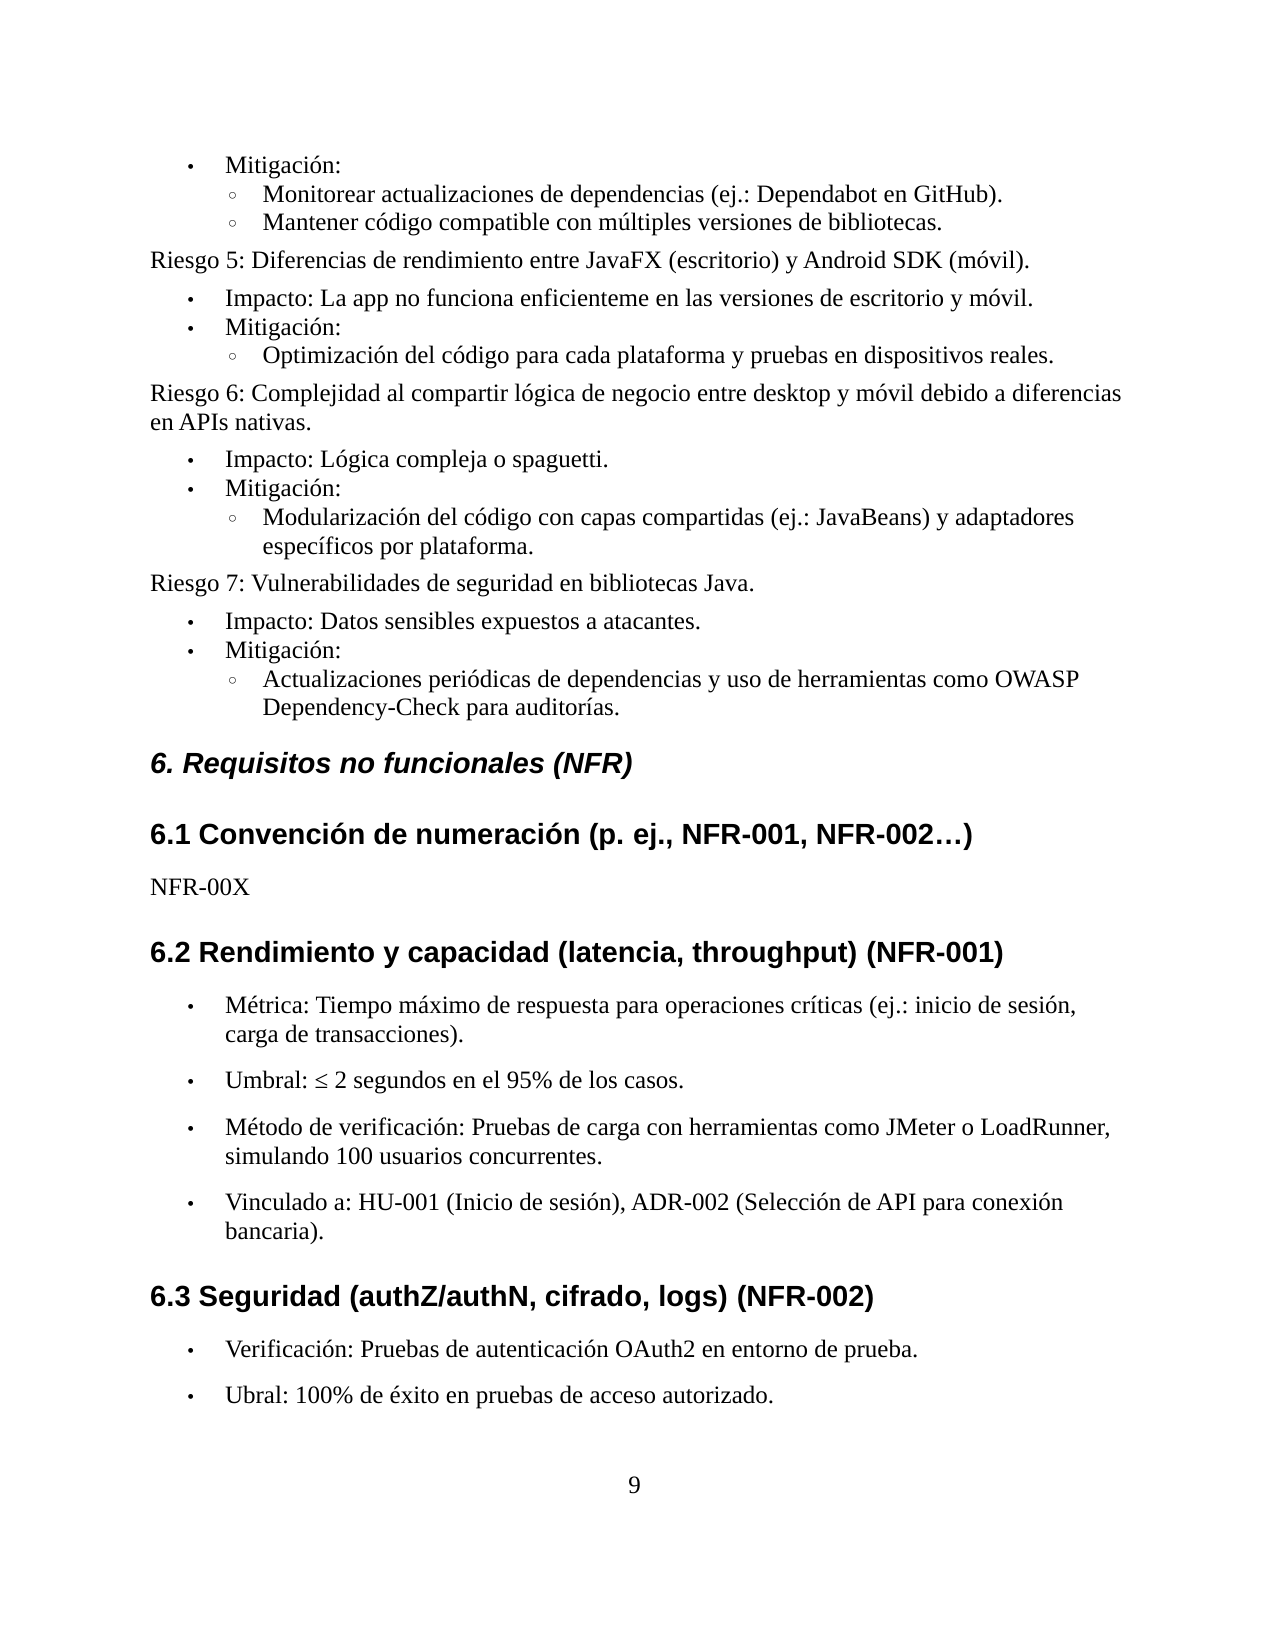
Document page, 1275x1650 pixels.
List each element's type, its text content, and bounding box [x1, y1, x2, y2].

subtitle 6.1 Convención de numeración (p. ej., NFR-001, NFR-002…)​ [150, 817, 1125, 851]
list Impacto: Datos sensibles expuestos a atacantes. [187, 606, 1125, 635]
list Umbral: ≤ 2 segundos en el 95% de los casos. [187, 1065, 1125, 1094]
list Impacto: La app no funciona enficienteme en las versiones de escritorio y móvil. [187, 283, 1125, 312]
text Riesgo 6: Complejidad al compartir lógica de negocio entre desktop y móvil debido a diferencias en APIs nativas. [150, 378, 1125, 436]
text Riesgo 7: Vulnerabilidades de seguridad en bibliotecas Java. [150, 568, 1125, 597]
list Optimización del código para cada plataforma y pruebas en dispositivos reales. [225, 340, 1125, 369]
text Riesgo 5: Diferencias de rendimiento entre JavaFX (escritorio) y Android SDK (móvil). [150, 245, 1125, 274]
list Actualizaciones periódicas de dependencias y uso de herramientas como OWASP Dependency-Check para auditorías. [225, 664, 1125, 721]
list Métrica: Tiempo máximo de respuesta para operaciones críticas (ej.: inicio de sesión, carga de transacciones). [187, 990, 1125, 1047]
list Mitigación: [187, 473, 1125, 502]
list Impacto: Lógica compleja o spaguetti. [187, 444, 1125, 473]
list Mitigación: [187, 312, 1125, 340]
list Modularización del código con capas compartidas (ej.: JavaBeans) y adaptadores específicos por plataforma. [225, 502, 1125, 559]
list Vinculado a: HU-001 (Inicio de sesión), ADR-002 (Selección de API para conexión bancaria). [187, 1187, 1125, 1245]
list Verificación: Pruebas de autenticación OAuth2 en entorno de prueba. [187, 1334, 1125, 1363]
subtitle 6.3 Seguridad (authZ/authN, cifrado, logs)​ (NFR-002) [150, 1279, 1125, 1312]
text NFR-00X [150, 872, 1125, 901]
list Monitorear actualizaciones de dependencias (ej.: Dependabot en GitHub). [225, 179, 1125, 207]
list Mitigación: [187, 150, 1125, 179]
subtitle 6.​ Requisitos no funcionales (NFR)​ [150, 746, 1125, 780]
list Método de verificación: Pruebas de carga con herramientas como JMeter o LoadRunner, simulando 100 usuarios concurrentes. [187, 1112, 1125, 1169]
list Mantener código compatible con múltiples versiones de bibliotecas. [225, 207, 1125, 236]
subtitle 6.2 Rendimiento y capacidad (latencia, throughput)​ (NFR-001) [150, 935, 1125, 968]
list Mitigación: [187, 635, 1125, 664]
list Ubral: 100% de éxito en pruebas de acceso autorizado. [187, 1381, 1125, 1409]
